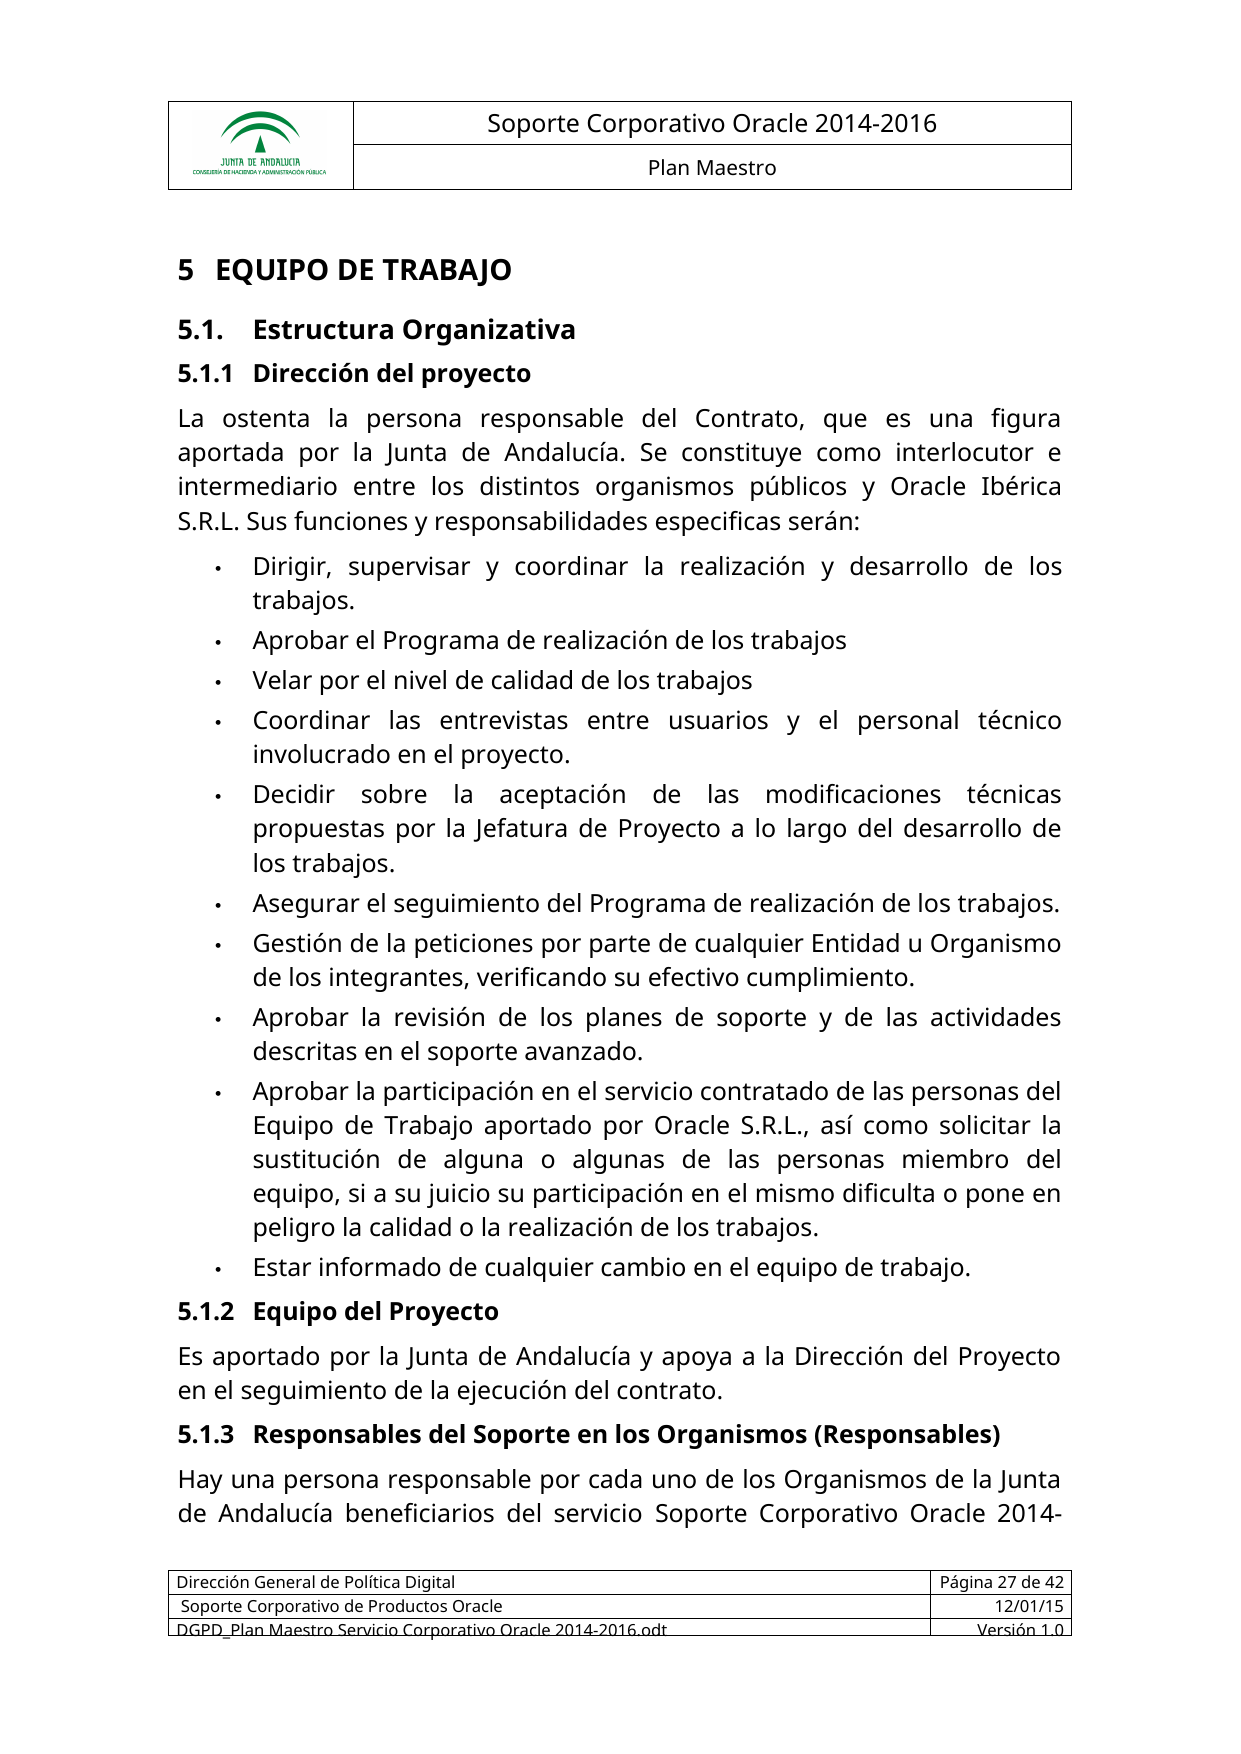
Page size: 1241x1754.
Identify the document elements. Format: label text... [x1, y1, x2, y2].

list Dirigir, supervisar y coordinar la realización y desarrollo de los trabajos. [215, 549, 1063, 617]
list Aprobar la participación en el servicio contratado de las personas del Equipo de Trabajo aportado por Oracle S.R.L., así como solicitar la sustitución de alguna o algunas de las personas miembro del equipo, si a su juicio su participación en el mismo dificulta o pone en peligro la calidad o la realización de los trabajos. [215, 1073, 1063, 1244]
text Es aportado por la Junta de Andalucía y apoya a la Dirección del Proyecto en el seguimiento de la ejecución del contrato. [177, 1338, 1063, 1407]
list Decidir sobre la aceptación de las modificaciones técnicas propuestas por la Jefatura de Proyecto a lo largo del desarrollo de los trabajos. [215, 777, 1063, 879]
subtitle Dirección del proyecto [177, 358, 1063, 389]
list Aprobar el Programa de realización de los trabajos [215, 623, 1063, 657]
list Velar por el nivel de calidad de los trabajos [215, 663, 1063, 697]
list Coordinar las entrevistas entre usuarios y el personal técnico involucrado en el proyecto. [215, 703, 1063, 771]
subtitle Equipo del Proyecto [177, 1295, 1063, 1327]
text La ostenta la persona responsable del Contrato, que es una figura aportada por la Junta de Andalucía. Se constituye como interlocutor e intermediario entre los distintos organismos públicos y Oracle Ibérica S.R.L. Sus funciones y responsabilidades especificas serán: [177, 401, 1063, 537]
list Gestión de la peticiones por parte de cualquier Entidad u Organismo de los integrantes, verificando su efectivo cumplimiento. [215, 925, 1063, 993]
subtitle Responsables del Soporte en los Organismos (Responsables) [177, 1418, 1063, 1449]
list Asegurar el seguimiento del Programa de realización de los trabajos. [215, 885, 1063, 919]
list Aprobar la revisión de los planes de soporte y de las actividades descritas en el soporte avanzado. [215, 999, 1063, 1067]
list Estar informado de cualquier cambio en el equipo de trabajo. [215, 1249, 1063, 1284]
picture [192, 110, 327, 175]
text Hay una persona responsable por cada uno de los Organismos de la Junta de Andalucía beneficiarios del servicio Soporte Corporativo Oracle 2014- [177, 1461, 1063, 1529]
subtitle Estructura Organizativa [177, 314, 1063, 345]
